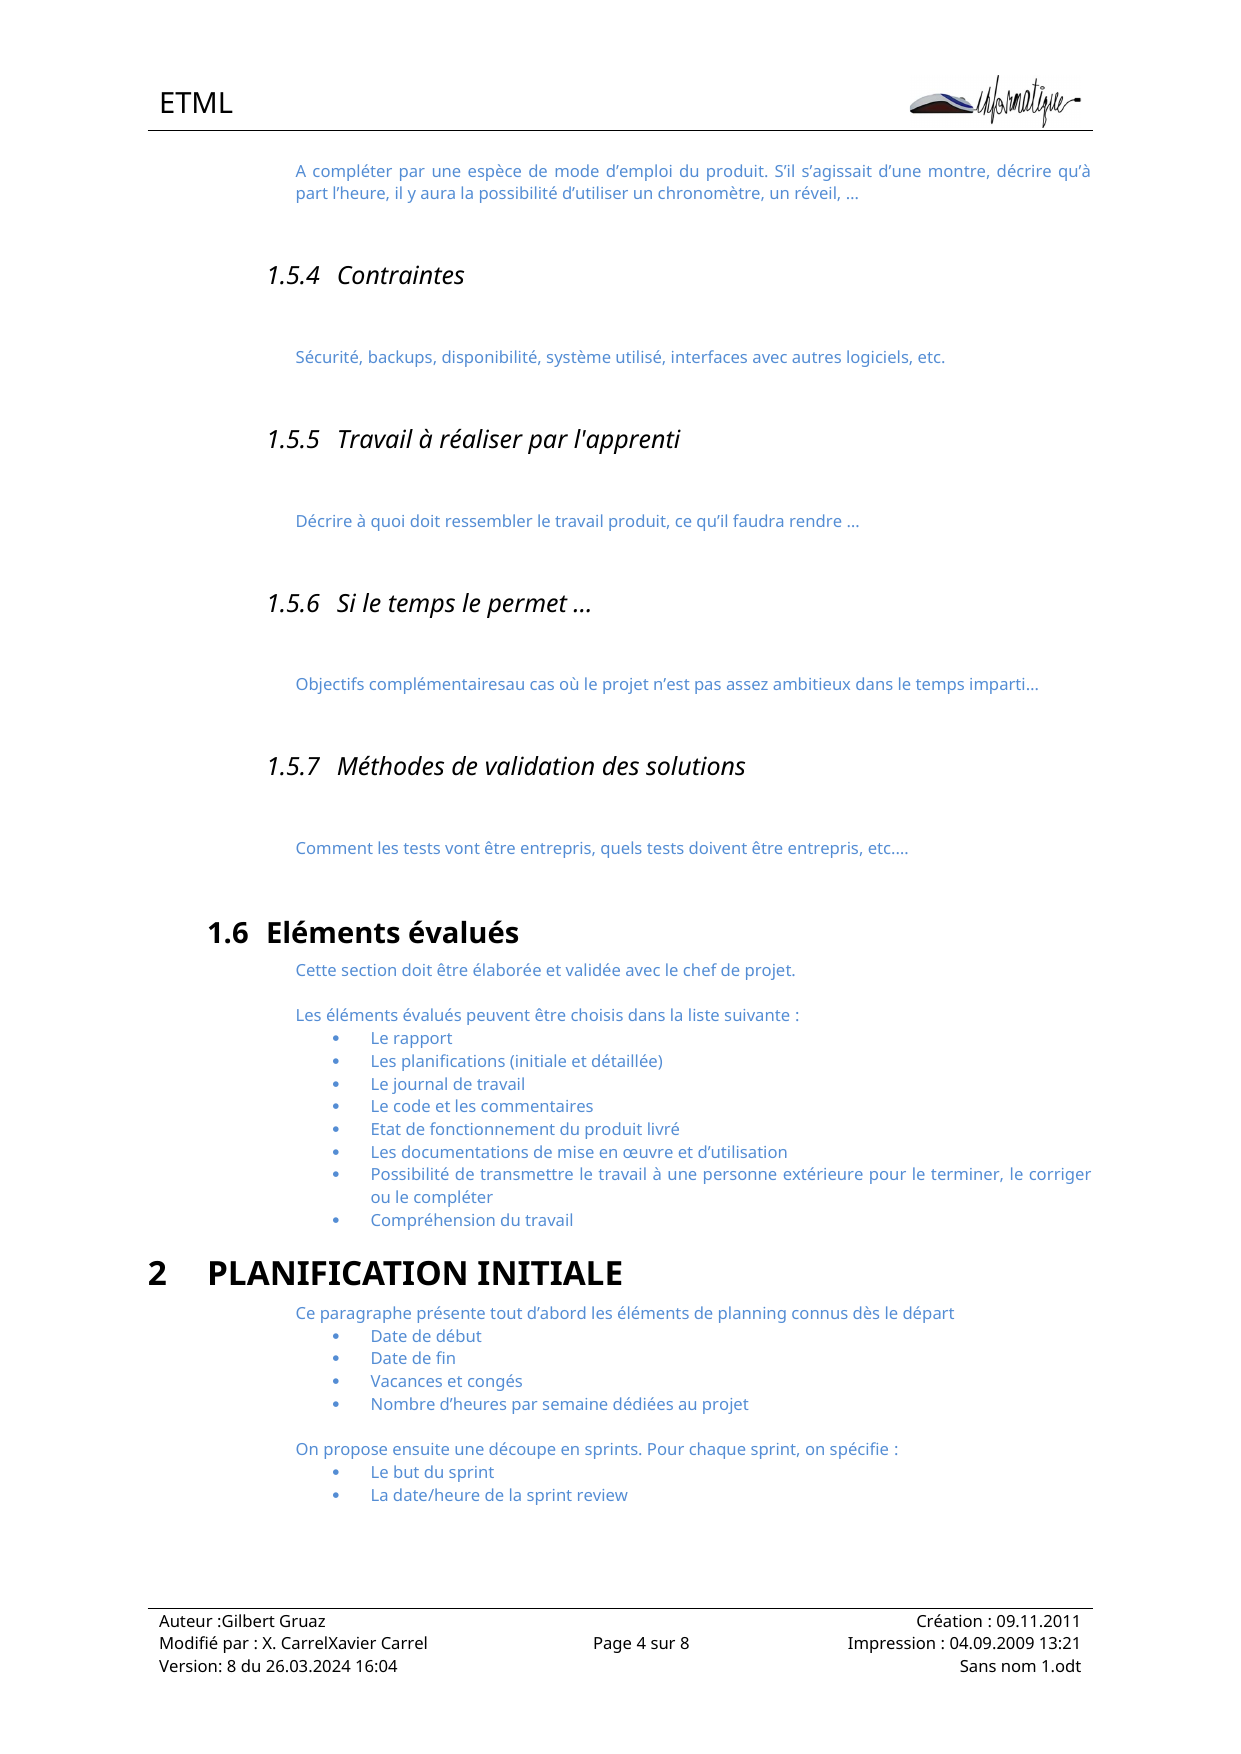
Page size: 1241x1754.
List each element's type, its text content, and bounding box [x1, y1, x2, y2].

text A compléter par une espèce de mode d’emploi du produit. S’il s’agissait d’une montre, décrire qu’à part l’heure, il y aura la possibilité d’utiliser un chronomètre, un réveil, … [295, 159, 1092, 204]
list Les planifications (initiale et détaillée) [333, 1049, 1092, 1072]
subtitle Eléments évalués [207, 913, 1092, 952]
list Le code et les commentaires [333, 1095, 1092, 1117]
list Les documentations de mise en œuvre et d’utilisation [333, 1140, 1092, 1163]
text Objectifs complémentairesau cas où le projet n’est pas assez ambitieux dans le temps imparti… [295, 673, 1092, 696]
subtitle Méthodes de validation des solutions [266, 749, 1092, 783]
list Le rapport [333, 1027, 1092, 1049]
list Possibilité de transmettre le travail à une personne extérieure pour le terminer, le corriger ou le compléter [333, 1163, 1092, 1208]
list Etat de fonctionnement du produit livré [333, 1117, 1092, 1140]
list Date de début [333, 1324, 1092, 1347]
text Cette section doit être élaborée et validée avec le chef de projet. [295, 958, 1092, 981]
list Le journal de travail [333, 1072, 1092, 1095]
text Sécurité, backups, disponibilité, système utilisé, interfaces avec autres logiciels, etc. [295, 346, 1092, 368]
subtitle Planification Initiale [148, 1250, 1092, 1295]
subtitle Contraintes [266, 258, 1092, 292]
subtitle Travail à réaliser par l'apprenti [266, 422, 1092, 456]
list Nombre d’heures par semaine dédiées au projet [333, 1392, 1092, 1415]
text Comment les tests vont être entrepris, quels tests doivent être entrepris, etc.… [295, 836, 1092, 859]
subtitle Si le temps le permet … [266, 585, 1092, 619]
text On propose ensuite une découpe en sprints. Pour chaque sprint, on spécifie : [295, 1438, 1092, 1460]
list Le but du sprint [333, 1460, 1092, 1483]
list Compréhension du travail [333, 1208, 1092, 1231]
list Vacances et congés [333, 1369, 1092, 1392]
text Les éléments évalués peuvent être choisis dans la liste suivante : [295, 1004, 1092, 1027]
text Décrire à quoi doit ressembler le travail produit, ce qu’il faudra rendre … [295, 509, 1092, 532]
list Date de fin [333, 1347, 1092, 1369]
list La date/heure de la sprint review [333, 1483, 1092, 1506]
picture [909, 75, 1082, 128]
text Ce paragraphe présente tout d’abord les éléments de planning connus dès le départ [295, 1301, 1092, 1324]
